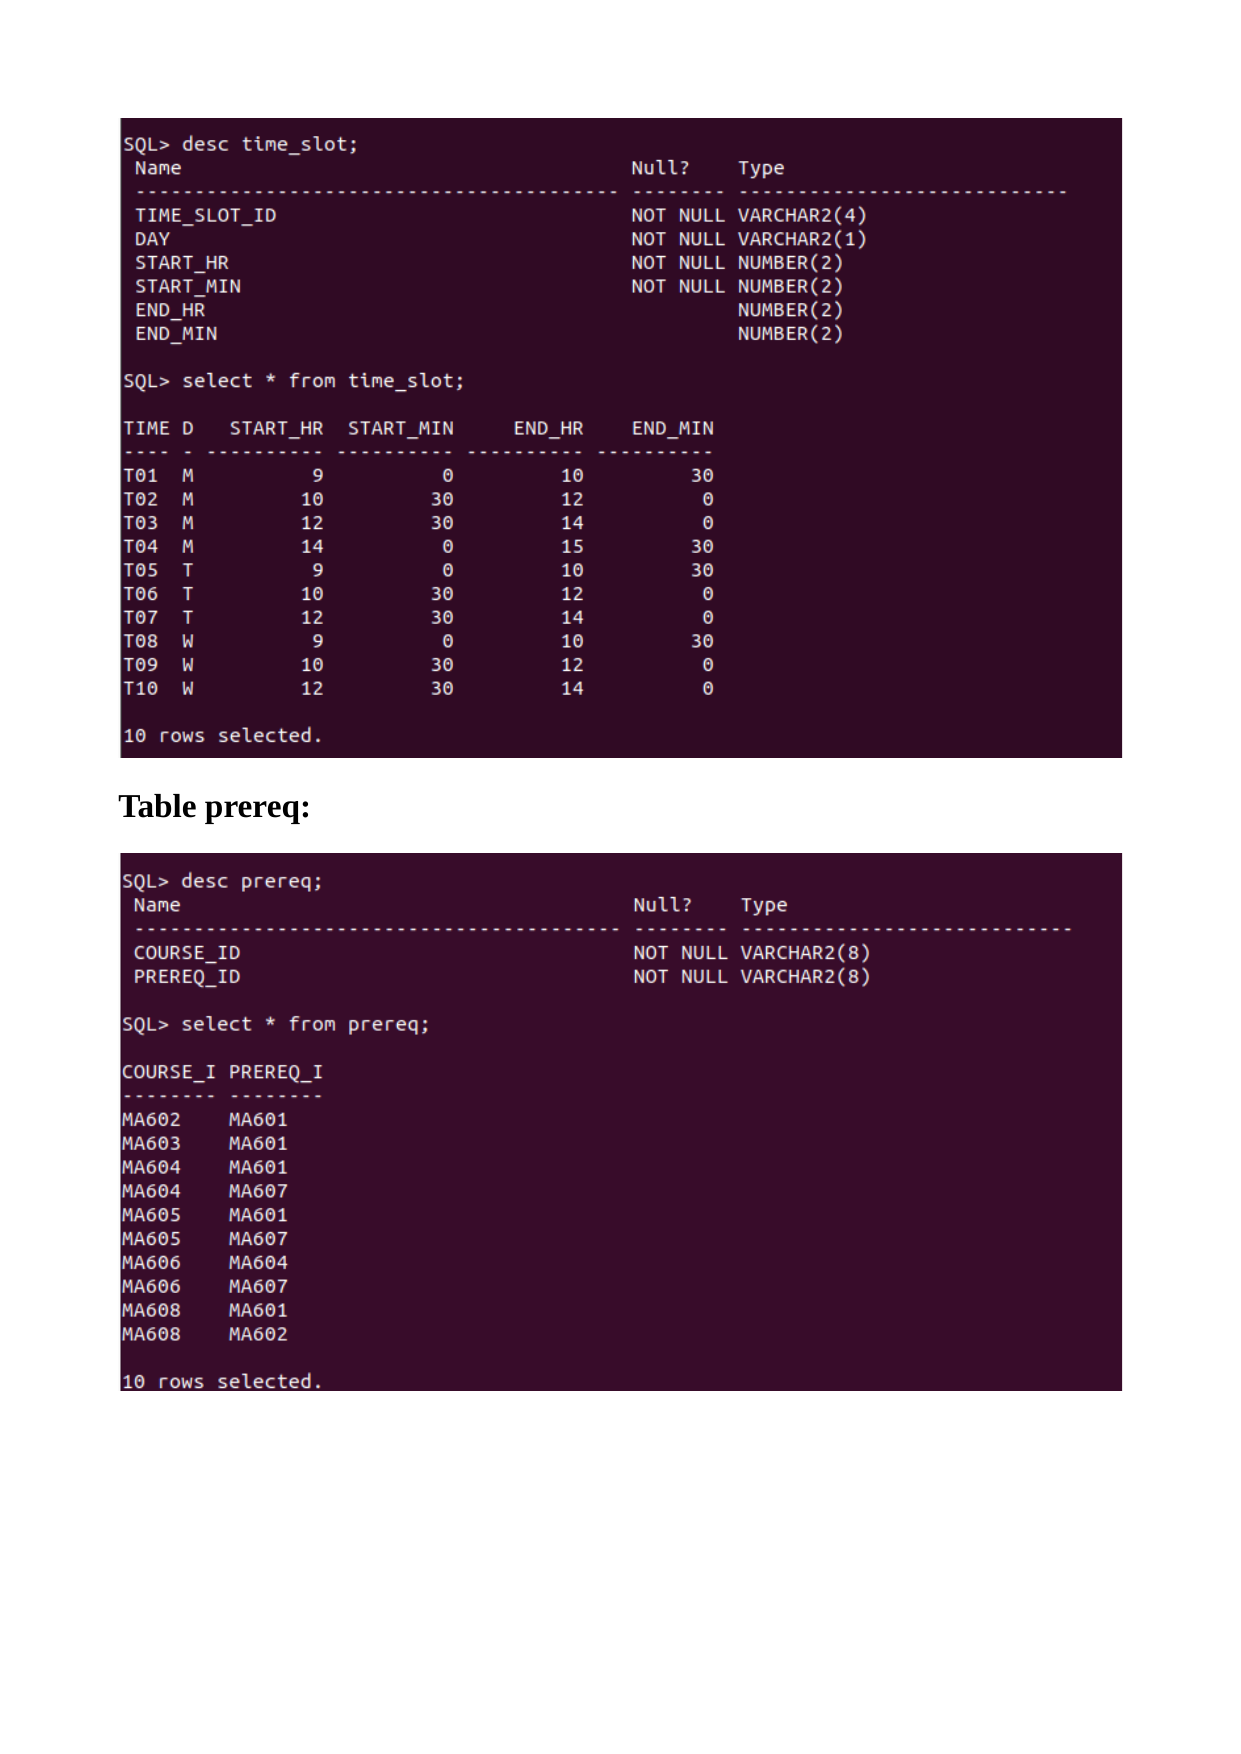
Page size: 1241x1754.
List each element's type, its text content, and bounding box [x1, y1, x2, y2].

picture [118, 118, 1123, 758]
text Table prereq: [118, 786, 1122, 824]
picture [118, 853, 1123, 1391]
